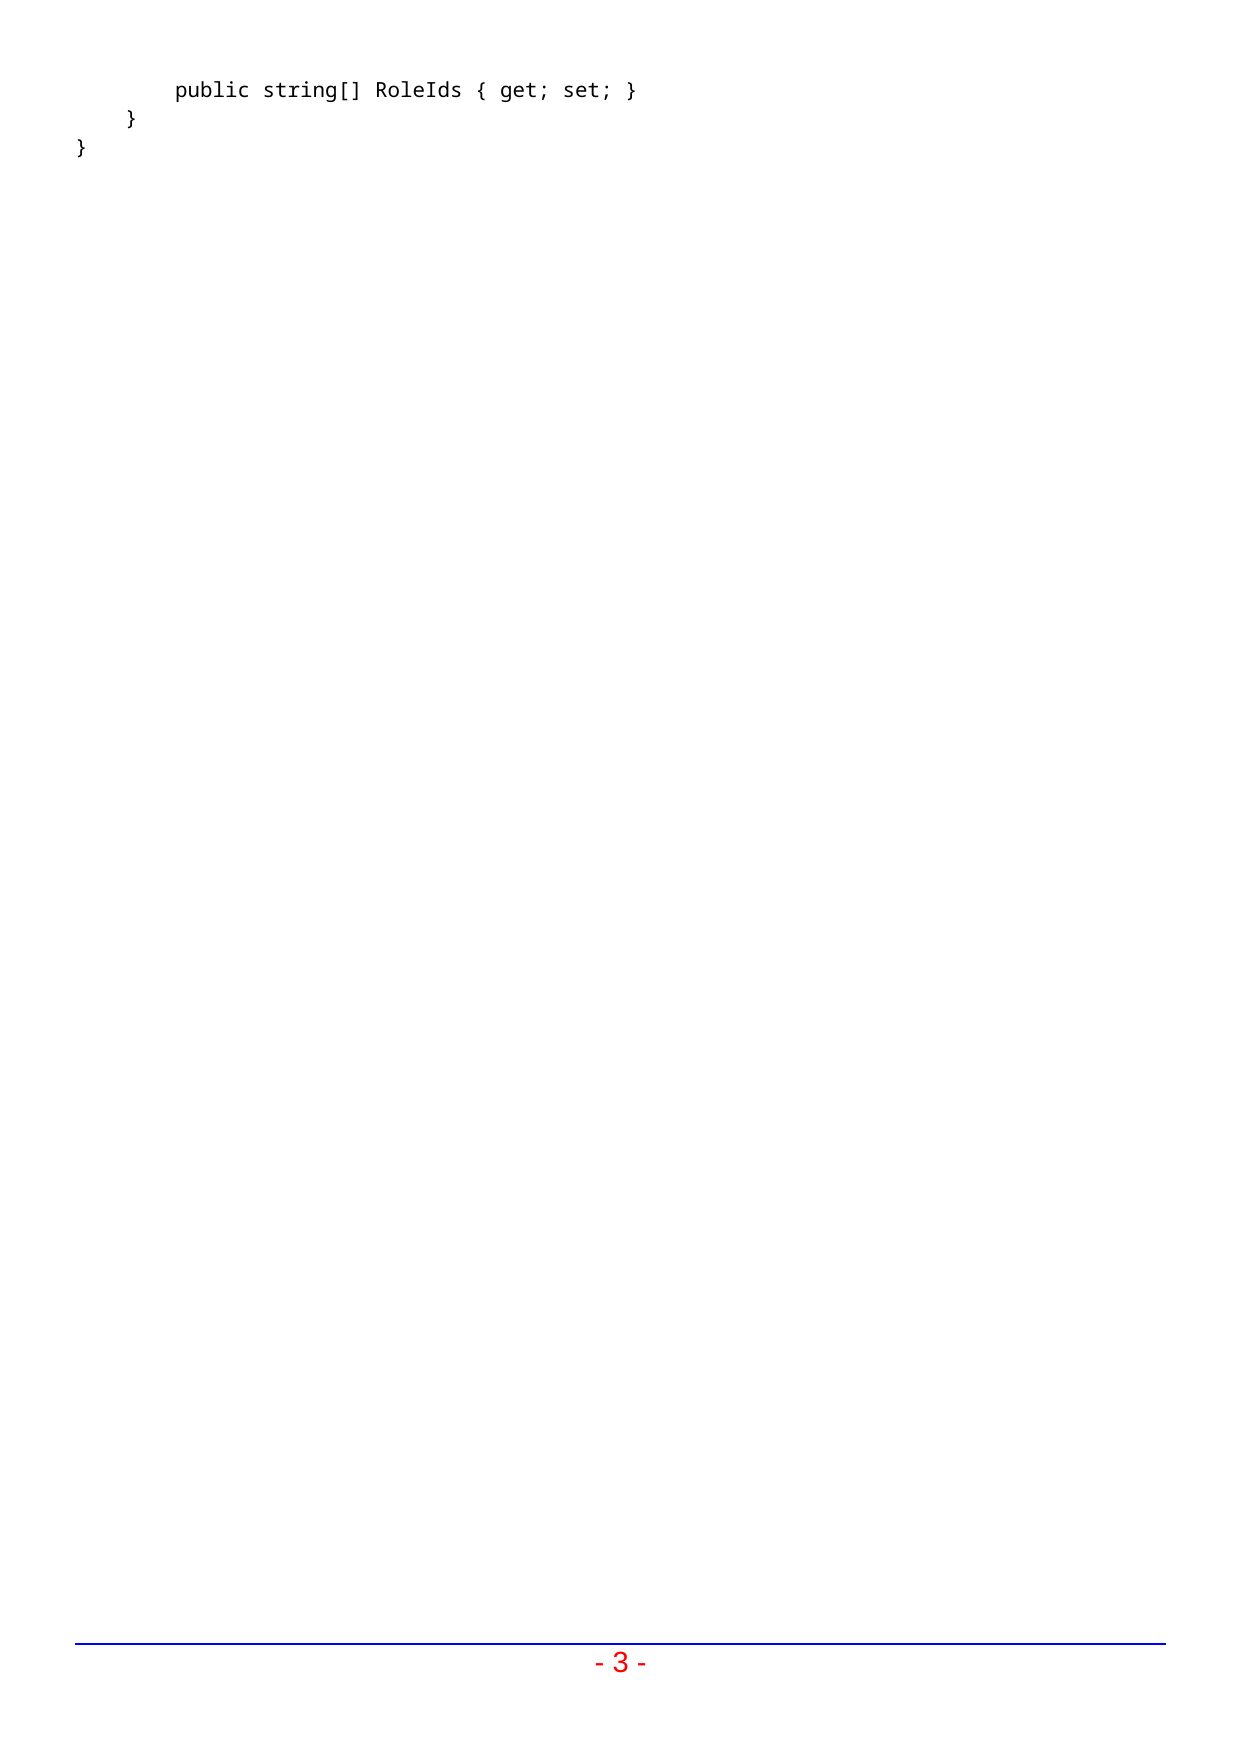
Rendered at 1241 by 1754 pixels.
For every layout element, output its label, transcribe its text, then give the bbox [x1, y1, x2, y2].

text } [75, 132, 1166, 160]
text } [75, 103, 1166, 132]
text public string[] RoleIds { get; set; } [75, 75, 1166, 103]
